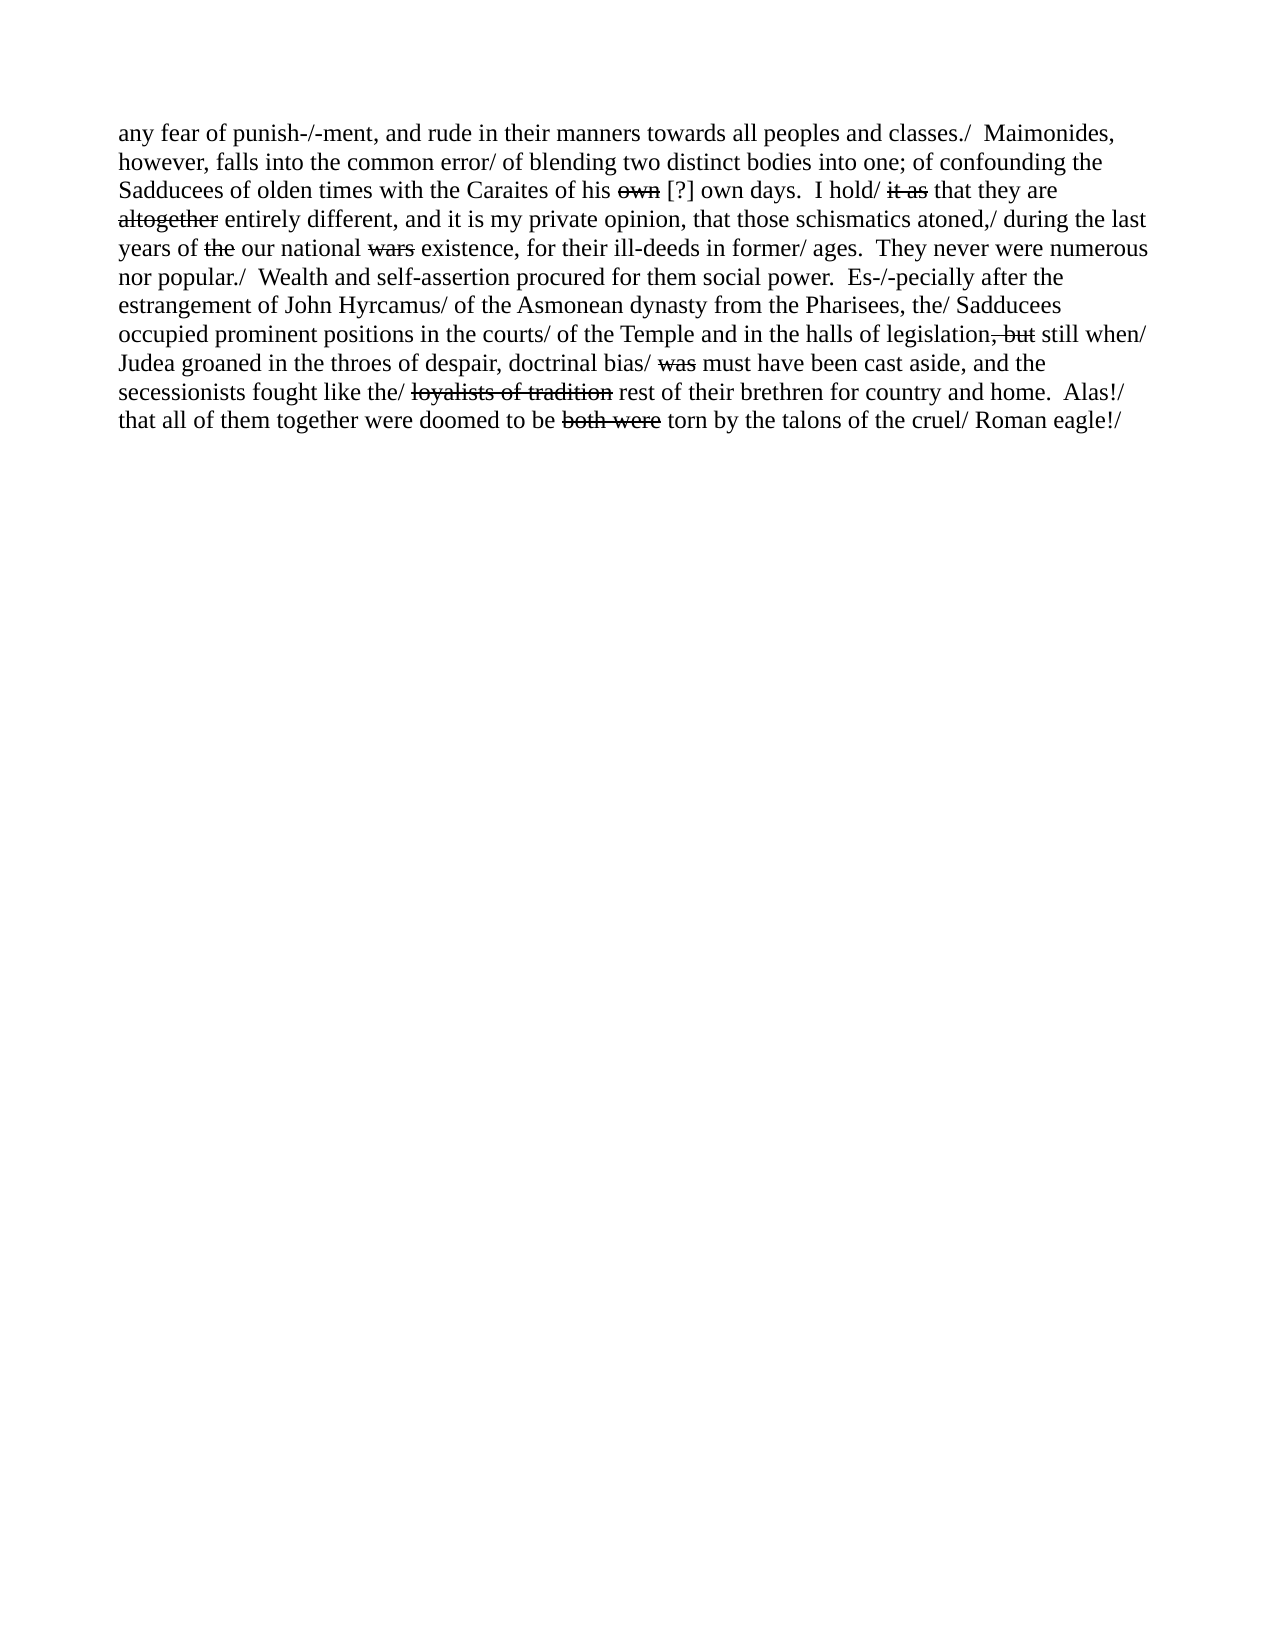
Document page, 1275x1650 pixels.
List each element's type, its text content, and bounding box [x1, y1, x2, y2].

text any fear of punish-/-ment, and rude in their manners towards all peoples and classes./ Maimonides, however, falls into the common error/ of blending two distinct bodies into one; of confounding the Sadducees of olden times with the Caraites of his own [?] own days. I hold/ it as that they are altogether entirely different, and it is my private opinion, that those schismatics atoned,/ during the last years of the our national wars existence, for their ill-deeds in former/ ages. They never were numerous nor popular./ Wealth and self-assertion procured for them social power. Es-/-pecially after the estrangement of John Hyrcamus/ of the Asmonean dynasty from the Pharisees, the/ Sadducees occupied prominent positions in the courts/ of the Temple and in the halls of legislation, but still when/ Judea groaned in the throes of despair, doctrinal bias/ was must have been cast aside, and the secessionists fought like the/ loyalists of tradition rest of their brethren for country and home. Alas!/ that all of them together were doomed to be both were torn by the talons of the cruel/ Roman eagle!/ [118, 118, 1157, 434]
